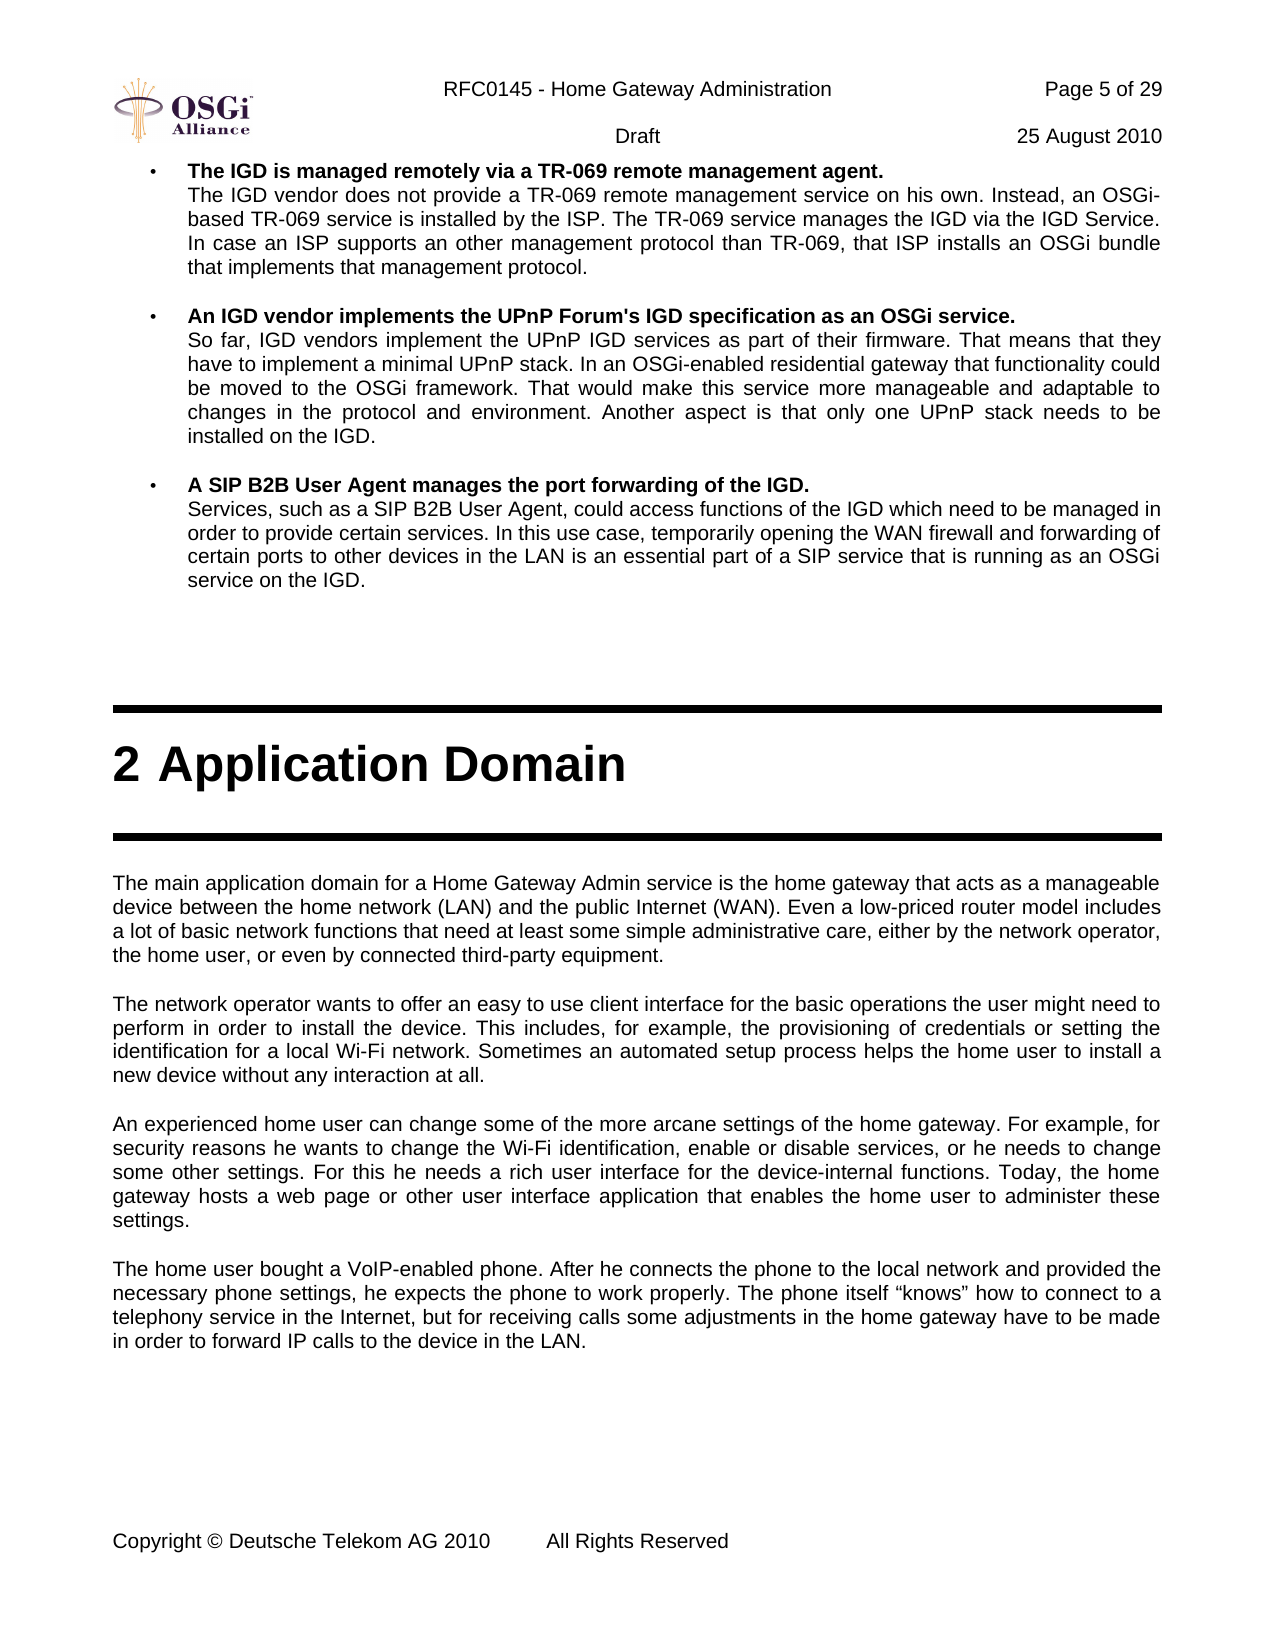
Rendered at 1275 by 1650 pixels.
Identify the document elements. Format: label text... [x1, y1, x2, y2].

text The home user bought a VoIP-enabled phone. After he connects the phone to the local network and provided the necessary phone settings, he expects the phone to work properly. The phone itself “knows” how to connect to a telephony service in the Internet, but for receiving calls some adjustments in the home gateway have to be made in order to forward IP calls to the device in the LAN. [112, 1257, 1162, 1353]
subtitle Application Domain [112, 706, 1162, 841]
list An IGD vendor implements the UPnP Forum's IGD specification as an OSGi service. So far, IGD vendors implement the UPnP IGD services as part of their firmware. That means that they have to implement a minimal UPnP stack. In an OSGi-enabled residential gateway that functionality could be moved to the OSGi framework. That would make this service more manageable and adaptable to changes in the protocol and environment. Another aspect is that only one UPnP stack needs to be installed on the IGD. [150, 304, 1162, 447]
text An experienced home user can change some of the more arcane settings of the home gateway. For example, for security reasons he wants to change the Wi-Fi identification, enable or disable services, or he needs to change some other settings. For this he needs a rich user interface for the device-internal functions. Today, the home gateway hosts a web page or other user interface application that enables the home user to administer these settings. [112, 1112, 1162, 1232]
text The main application domain for a Home Gateway Admin service is the home gateway that acts as a manageable device between the home network (LAN) and the public Internet (WAN). Even a low-priced router model includes a lot of basic network functions that need at least some simple administrative care, either by the network operator, the home user, or even by connected third-party equipment. [112, 871, 1162, 966]
list The IGD is managed remotely via a TR-069 remote management agent. The IGD vendor does not provide a TR-069 remote management service on his own. Instead, an OSGi-based TR-069 service is installed by the ISP. The TR-069 service manages the IGD via the IGD Service. In case an ISP supports an other management protocol than TR-069, that ISP installs an OSGi bundle that implements that management protocol. [150, 159, 1162, 279]
picture [114, 78, 254, 143]
list A SIP B2B User Agent manages the port forwarding of the IGD. Services, such as a SIP B2B User Agent, could access functions of the IGD which need to be managed in order to provide certain services. In this use case, temporarily opening the WAN firewall and forwarding of certain ports to other devices in the LAN is an essential part of a SIP service that is running as an OSGi service on the IGD. [150, 472, 1162, 592]
text The network operator wants to offer an easy to use client interface for the basic operations the user might need to perform in order to install the device. This includes, for example, the provisioning of credentials or setting the identification for a local Wi-Fi network. Sometimes an automated setup process helps the home user to install a new device without any interaction at all. [112, 991, 1162, 1087]
